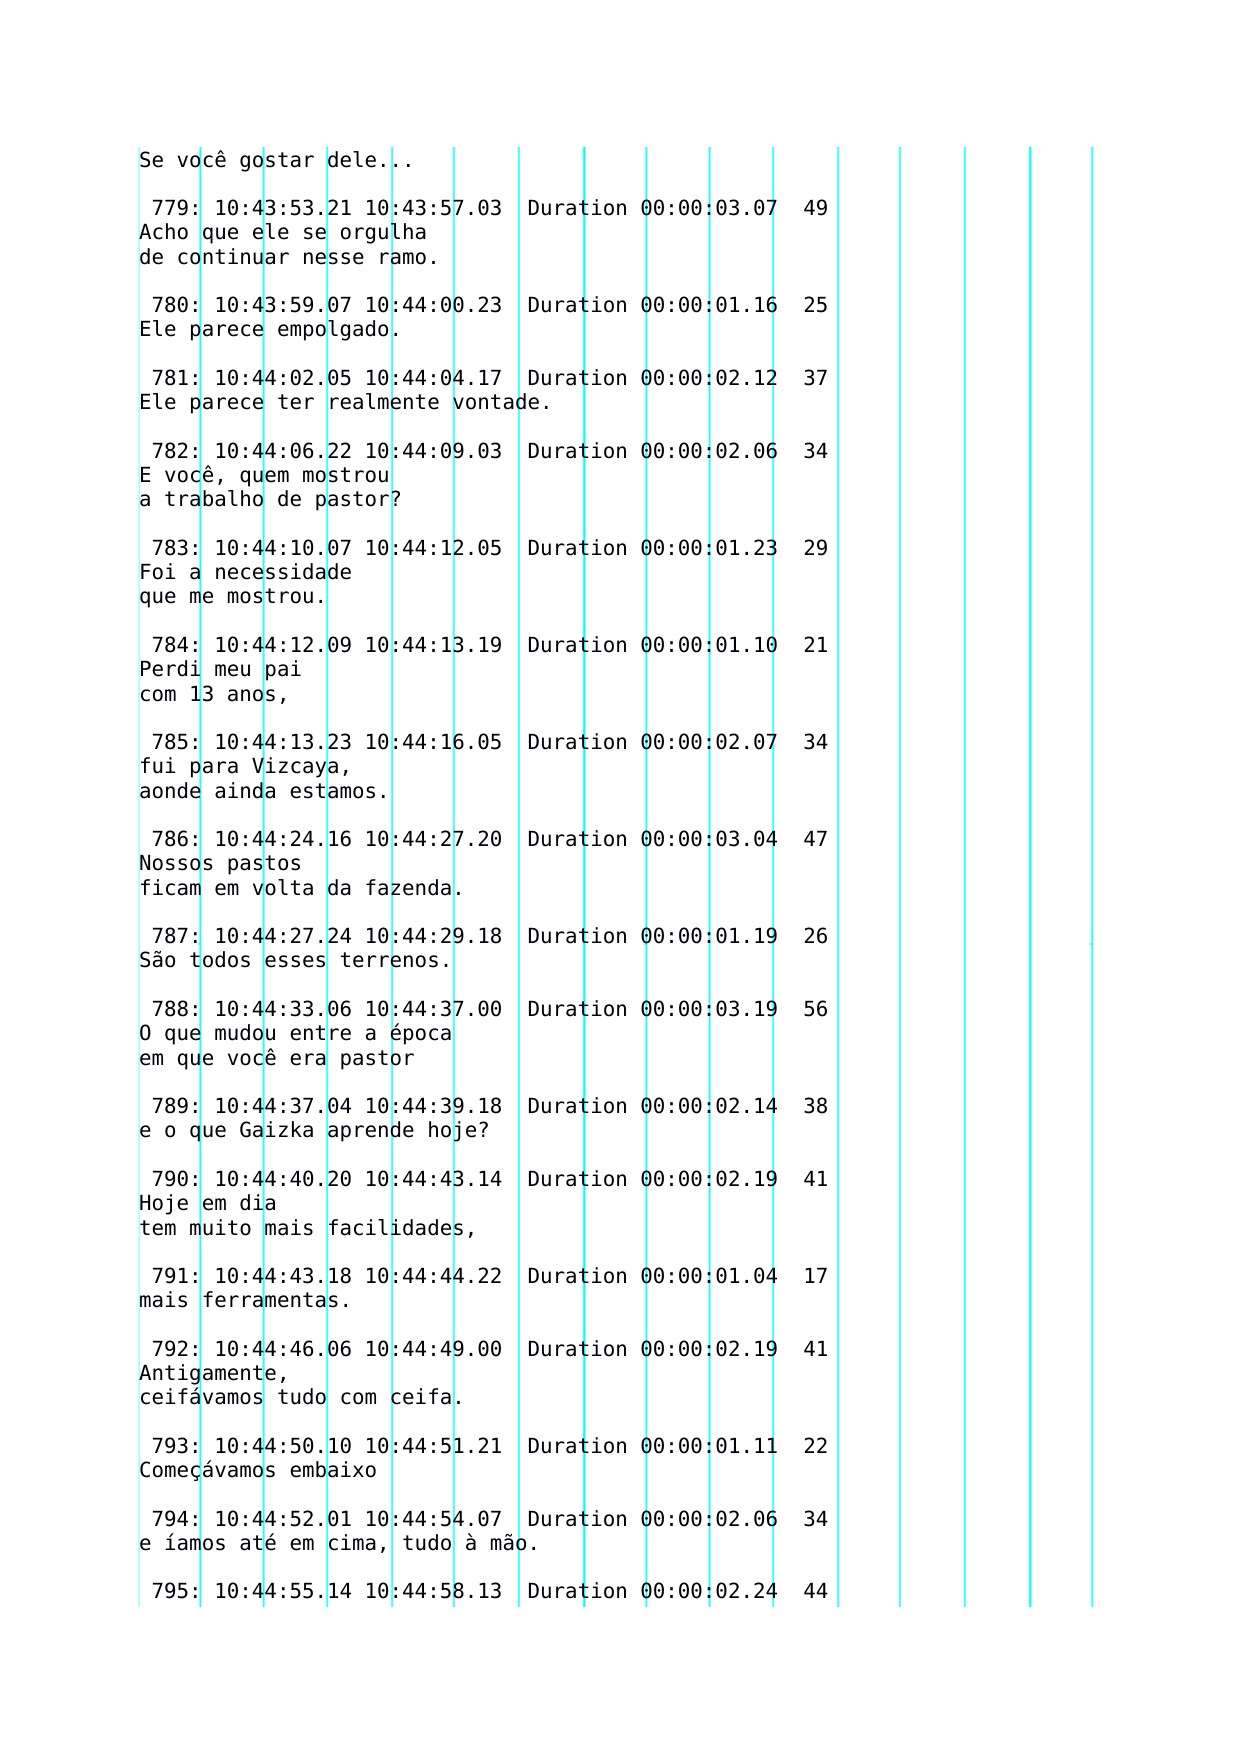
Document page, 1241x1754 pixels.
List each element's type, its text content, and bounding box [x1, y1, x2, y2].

text Antigamente, [139, 1361, 1101, 1385]
text de continuar nesse ramo. [139, 245, 1101, 269]
text em que você era pastor [139, 1046, 1101, 1070]
text e o que Gaizka aprende hoje? [139, 1118, 1101, 1143]
text ficam em volta da fazenda. [139, 876, 1101, 900]
text 792: 10:44:46.06 10:44:49.00 Duration 00:00:02.19 41 [139, 1337, 1101, 1361]
text 781: 10:44:02.05 10:44:04.17 Duration 00:00:02.12 37 [139, 366, 1101, 390]
text 790: 10:44:40.20 10:44:43.14 Duration 00:00:02.19 41 [139, 1167, 1101, 1191]
text a trabalho de pastor? [139, 487, 1101, 512]
text 791: 10:44:43.18 10:44:44.22 Duration 00:00:01.04 17 [139, 1264, 1101, 1288]
text Começávamos embaixo [139, 1458, 1101, 1482]
text Acho que ele se orgulha [139, 220, 1101, 245]
text tem muito mais facilidades, [139, 1216, 1101, 1240]
text Ele parece empolgado. [139, 317, 1101, 342]
text 793: 10:44:50.10 10:44:51.21 Duration 00:00:01.11 22 [139, 1434, 1101, 1458]
text 783: 10:44:10.07 10:44:12.05 Duration 00:00:01.23 29 [139, 536, 1101, 560]
text ceifávamos tudo com ceifa. [139, 1385, 1101, 1410]
text Ele parece ter realmente vontade. [139, 390, 1101, 414]
text 789: 10:44:37.04 10:44:39.18 Duration 00:00:02.14 38 [139, 1094, 1101, 1118]
text 794: 10:44:52.01 10:44:54.07 Duration 00:00:02.06 34 [139, 1507, 1101, 1531]
text 795: 10:44:55.14 10:44:58.13 Duration 00:00:02.24 44 [139, 1579, 1101, 1604]
text O que mudou entre a época [139, 1021, 1101, 1046]
text Nossos pastos [139, 851, 1101, 876]
text Se você gostar dele... [139, 148, 1101, 172]
text Foi a necessidade [139, 560, 1101, 584]
text E você, quem mostrou [139, 463, 1101, 487]
picture [138, 147, 1102, 1607]
text que me mostrou. [139, 584, 1101, 609]
text 784: 10:44:12.09 10:44:13.19 Duration 00:00:01.10 21 [139, 633, 1101, 657]
text 779: 10:43:53.21 10:43:57.03 Duration 00:00:03.07 49 [139, 196, 1101, 220]
text 782: 10:44:06.22 10:44:09.03 Duration 00:00:02.06 34 [139, 439, 1101, 463]
text 787: 10:44:27.24 10:44:29.18 Duration 00:00:01.19 26 [139, 924, 1101, 948]
text aonde ainda estamos. [139, 779, 1101, 803]
text 786: 10:44:24.16 10:44:27.20 Duration 00:00:03.04 47 [139, 827, 1101, 851]
text 788: 10:44:33.06 10:44:37.00 Duration 00:00:03.19 56 [139, 997, 1101, 1021]
text 785: 10:44:13.23 10:44:16.05 Duration 00:00:02.07 34 [139, 730, 1101, 754]
text 780: 10:43:59.07 10:44:00.23 Duration 00:00:01.16 25 [139, 293, 1101, 317]
text São todos esses terrenos. [139, 948, 1101, 973]
text mais ferramentas. [139, 1288, 1101, 1313]
text Perdi meu pai [139, 657, 1101, 682]
text fui para Vizcaya, [139, 754, 1101, 779]
text Hoje em dia [139, 1191, 1101, 1216]
text e íamos até em cima, tudo à mão. [139, 1531, 1101, 1555]
text com 13 anos, [139, 682, 1101, 706]
